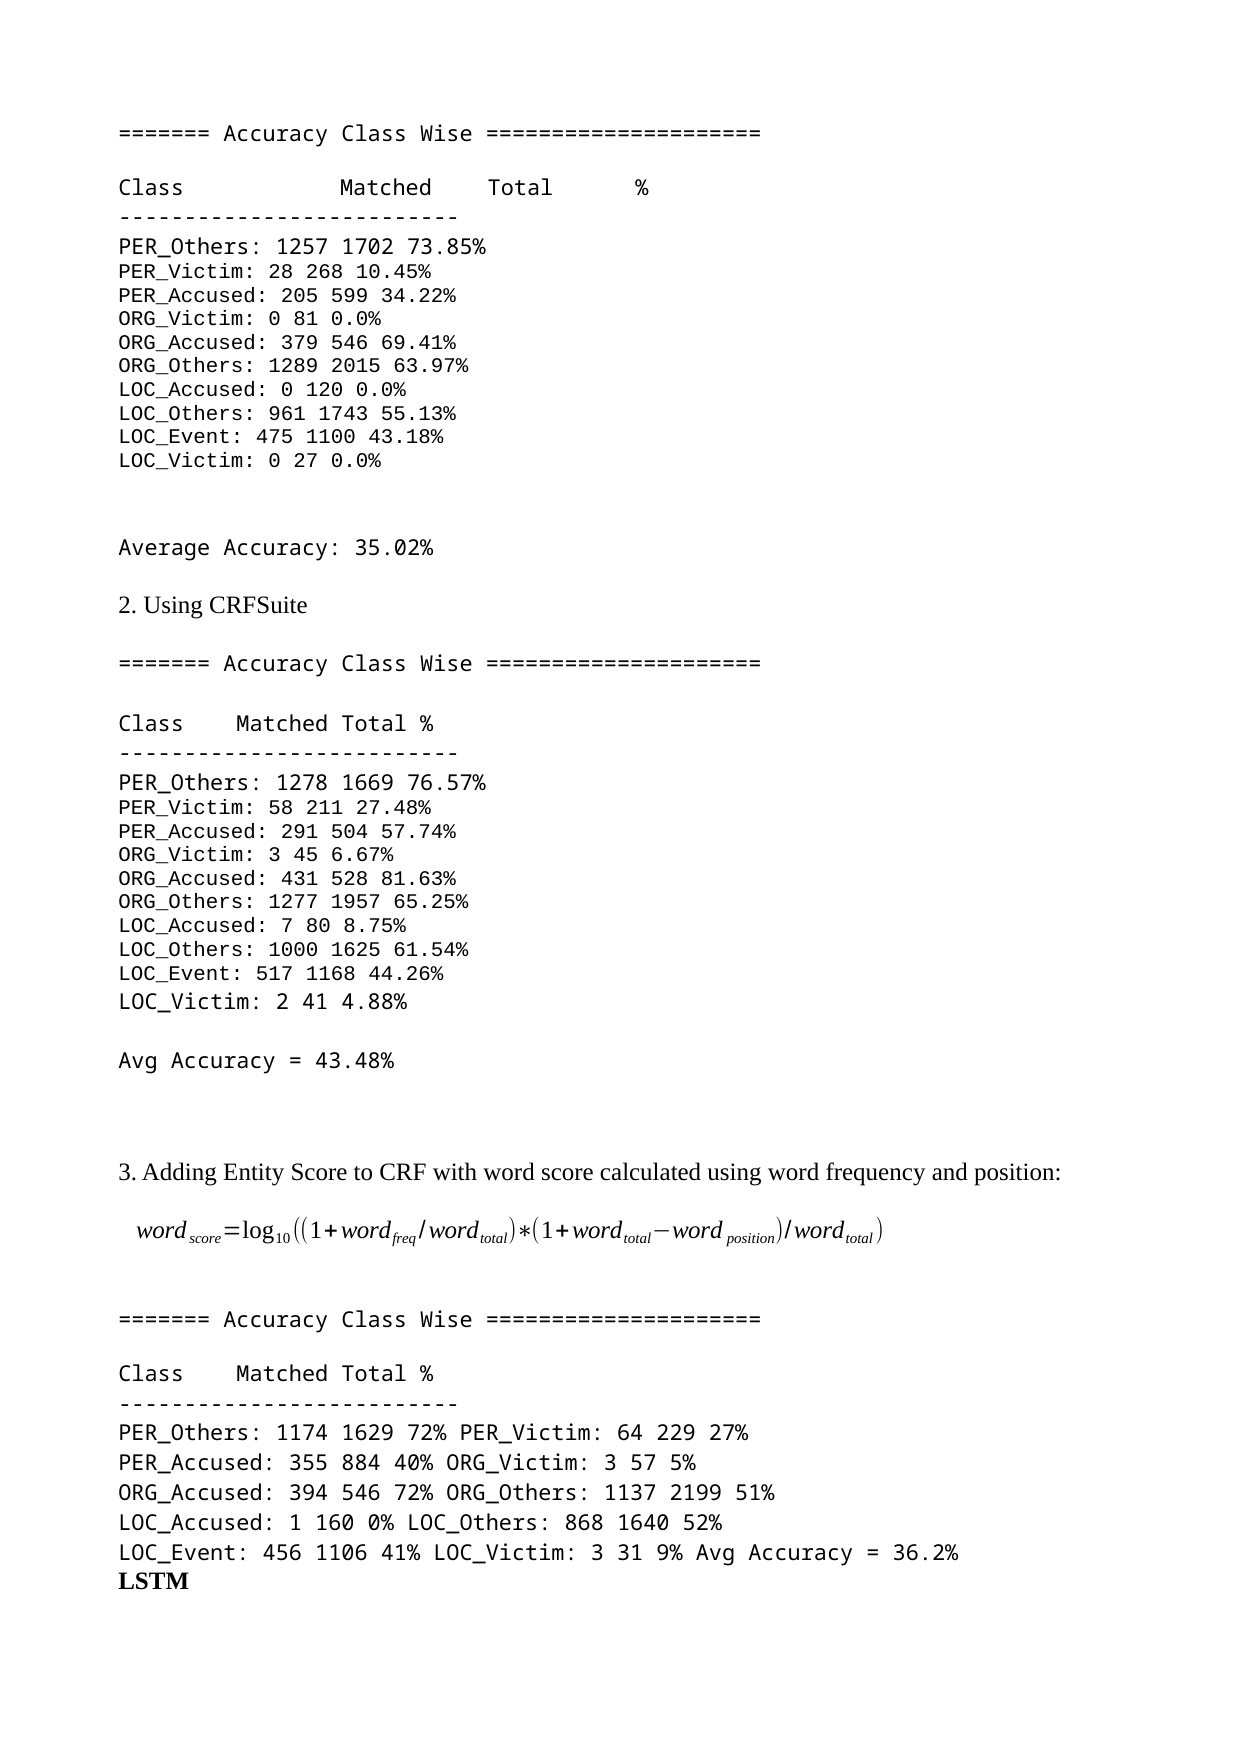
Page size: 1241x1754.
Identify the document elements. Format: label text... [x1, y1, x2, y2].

text LOC_Victim: 2 41 4.88% [118, 986, 1122, 1016]
text 2. Using CRFSuite [118, 591, 1122, 619]
text LOC_Others: 961 1743 55.13% [118, 403, 1122, 426]
text ORG_Others: 1289 2015 63.97% [118, 356, 1122, 379]
text LOC_Event: 475 1100 43.18% [118, 426, 1122, 450]
text LOC_Accused: 7 80 8.75% [118, 915, 1122, 939]
text PER_Others: 1257 1702 73.85% [118, 231, 1122, 261]
text -------------------------- [118, 1387, 1122, 1417]
text PER_Accused: 205 599 34.22% [118, 284, 1122, 308]
text LOC_Others: 1000 1625 61.54% [118, 939, 1122, 962]
text LSTM [118, 1566, 1122, 1595]
text LOC_Event: 517 1168 44.26% [118, 962, 1122, 986]
text ORG_Others: 1277 1957 65.25% [118, 892, 1122, 915]
text ORG_Accused: 431 528 81.63% [118, 868, 1122, 892]
text Class Matched Total % [118, 708, 1122, 737]
text ORG_Victim: 3 45 6.67% [118, 844, 1122, 868]
text ======= Accuracy Class Wise ===================== [118, 648, 1122, 678]
text 3. Adding Entity Score to CRF with word score calculated using word frequency and position: [118, 1157, 1122, 1186]
text PER_Others: 1174 1629 72% PER_Victim: 64 229 27% [118, 1417, 1122, 1447]
text LOC_Accused: 1 160 0% LOC_Others: 868 1640 52% [118, 1507, 1122, 1536]
text ======= Accuracy Class Wise ===================== [118, 1304, 1122, 1334]
text -------------------------- [118, 737, 1122, 767]
text ORG_Victim: 0 81 0.0% [118, 308, 1122, 332]
text PER_Accused: 355 884 40% ORG_Victim: 3 57 5% [118, 1447, 1122, 1477]
text -------------------------- [118, 201, 1122, 231]
text ORG_Accused: 394 546 72% ORG_Others: 1137 2199 51% [118, 1477, 1122, 1507]
text Class Matched Total % [118, 1358, 1122, 1387]
text LOC_Victim: 0 27 0.0% [118, 450, 1122, 474]
text PER_Accused: 291 504 57.74% [118, 821, 1122, 844]
text Avg Accuracy = 43.48% [118, 1045, 1122, 1075]
text LOC_Event: 456 1106 41% LOC_Victim: 3 31 9% Avg Accuracy = 36.2% [118, 1536, 1122, 1566]
text LOC_Accused: 0 120 0.0% [118, 379, 1122, 403]
text PER_Victim: 28 268 10.45% [118, 261, 1122, 284]
text PER_Victim: 58 211 27.48% [118, 797, 1122, 821]
text PER_Others: 1278 1669 76.57% [118, 767, 1122, 797]
text ======= Accuracy Class Wise ===================== [118, 118, 1122, 148]
text Average Accuracy: 35.02% [118, 532, 1122, 562]
text ORG_Accused: 379 546 69.41% [118, 332, 1122, 356]
text Class Matched Total % [118, 172, 1122, 201]
